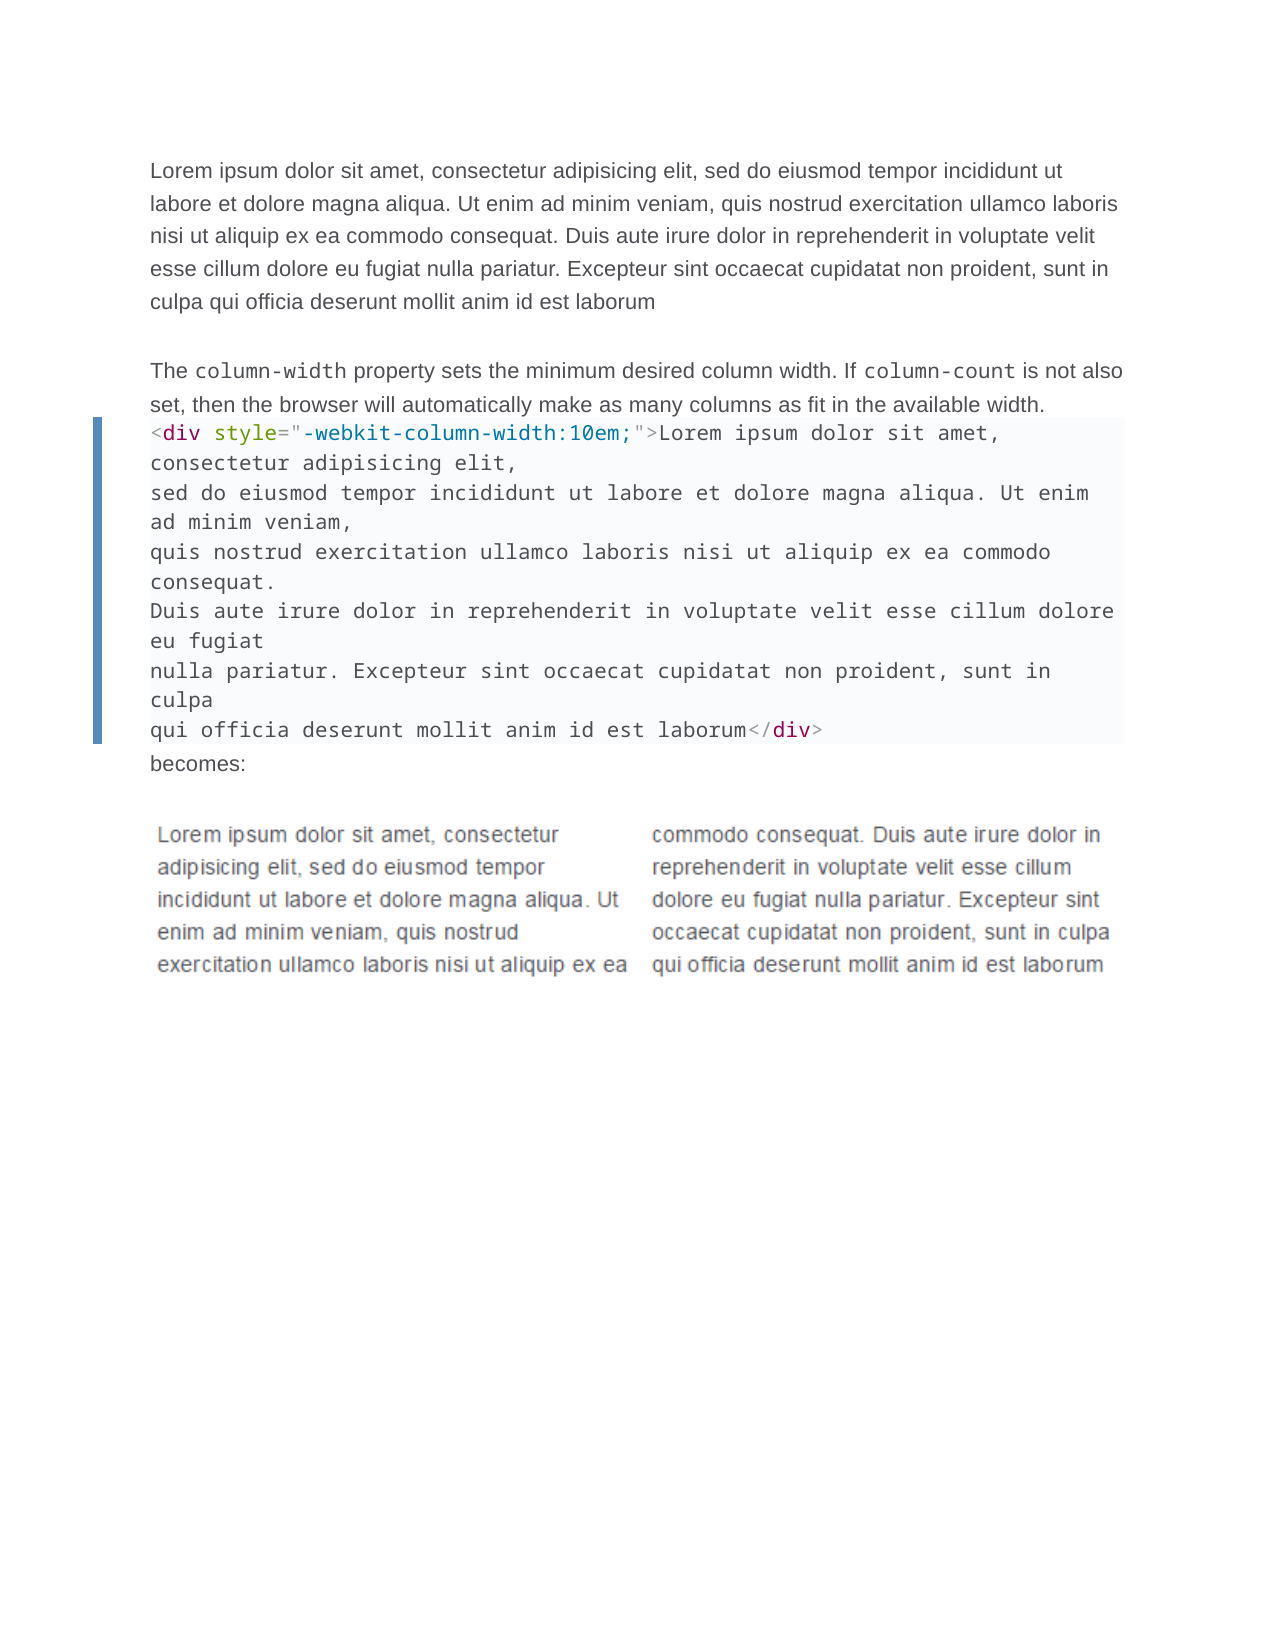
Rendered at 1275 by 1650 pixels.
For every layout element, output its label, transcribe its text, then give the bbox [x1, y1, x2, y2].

text qui officia deserunt mollit anim id est laborum</div> [150, 714, 1125, 744]
text Duis aute irure dolor in reprehenderit in voluptate velit esse cillum dolore eu fugiat [150, 595, 1125, 655]
text sed do eiusmod tempor incididunt ut labore et dolore magna aliqua. Ut enim ad minim veniam, [150, 477, 1125, 536]
picture [150, 814, 1118, 983]
text quis nostrud exercitation ullamco laboris nisi ut aliquip ex ea commodo consequat. [150, 536, 1125, 595]
text The column-width property sets the minimum desired column width. If column-count is not also set, then the browser will automatically make as many columns as fit in the available width. [150, 352, 1125, 417]
text Lorem ipsum dolor sit amet, consectetur adipisicing elit, sed do eiusmod tempor incididunt ut labore et dolore magna aliqua. Ut enim ad minim veniam, quis nostrud exercitation ullamco laboris nisi ut aliquip ex ea commodo consequat. Duis aute irure dolor in reprehenderit in voluptate velit esse cillum dolore eu fugiat nulla pariatur. Excepteur sint occaecat cupidatat non proident, sunt in culpa qui officia deserunt mollit anim id est laborum [150, 150, 1125, 314]
text nulla pariatur. Excepteur sint occaecat cupidatat non proident, sunt in culpa [150, 655, 1125, 714]
text becomes: [150, 744, 1125, 777]
text <div style="-webkit-column-width:10em;">Lorem ipsum dolor sit amet, consectetur adipisicing elit, [150, 417, 1125, 477]
